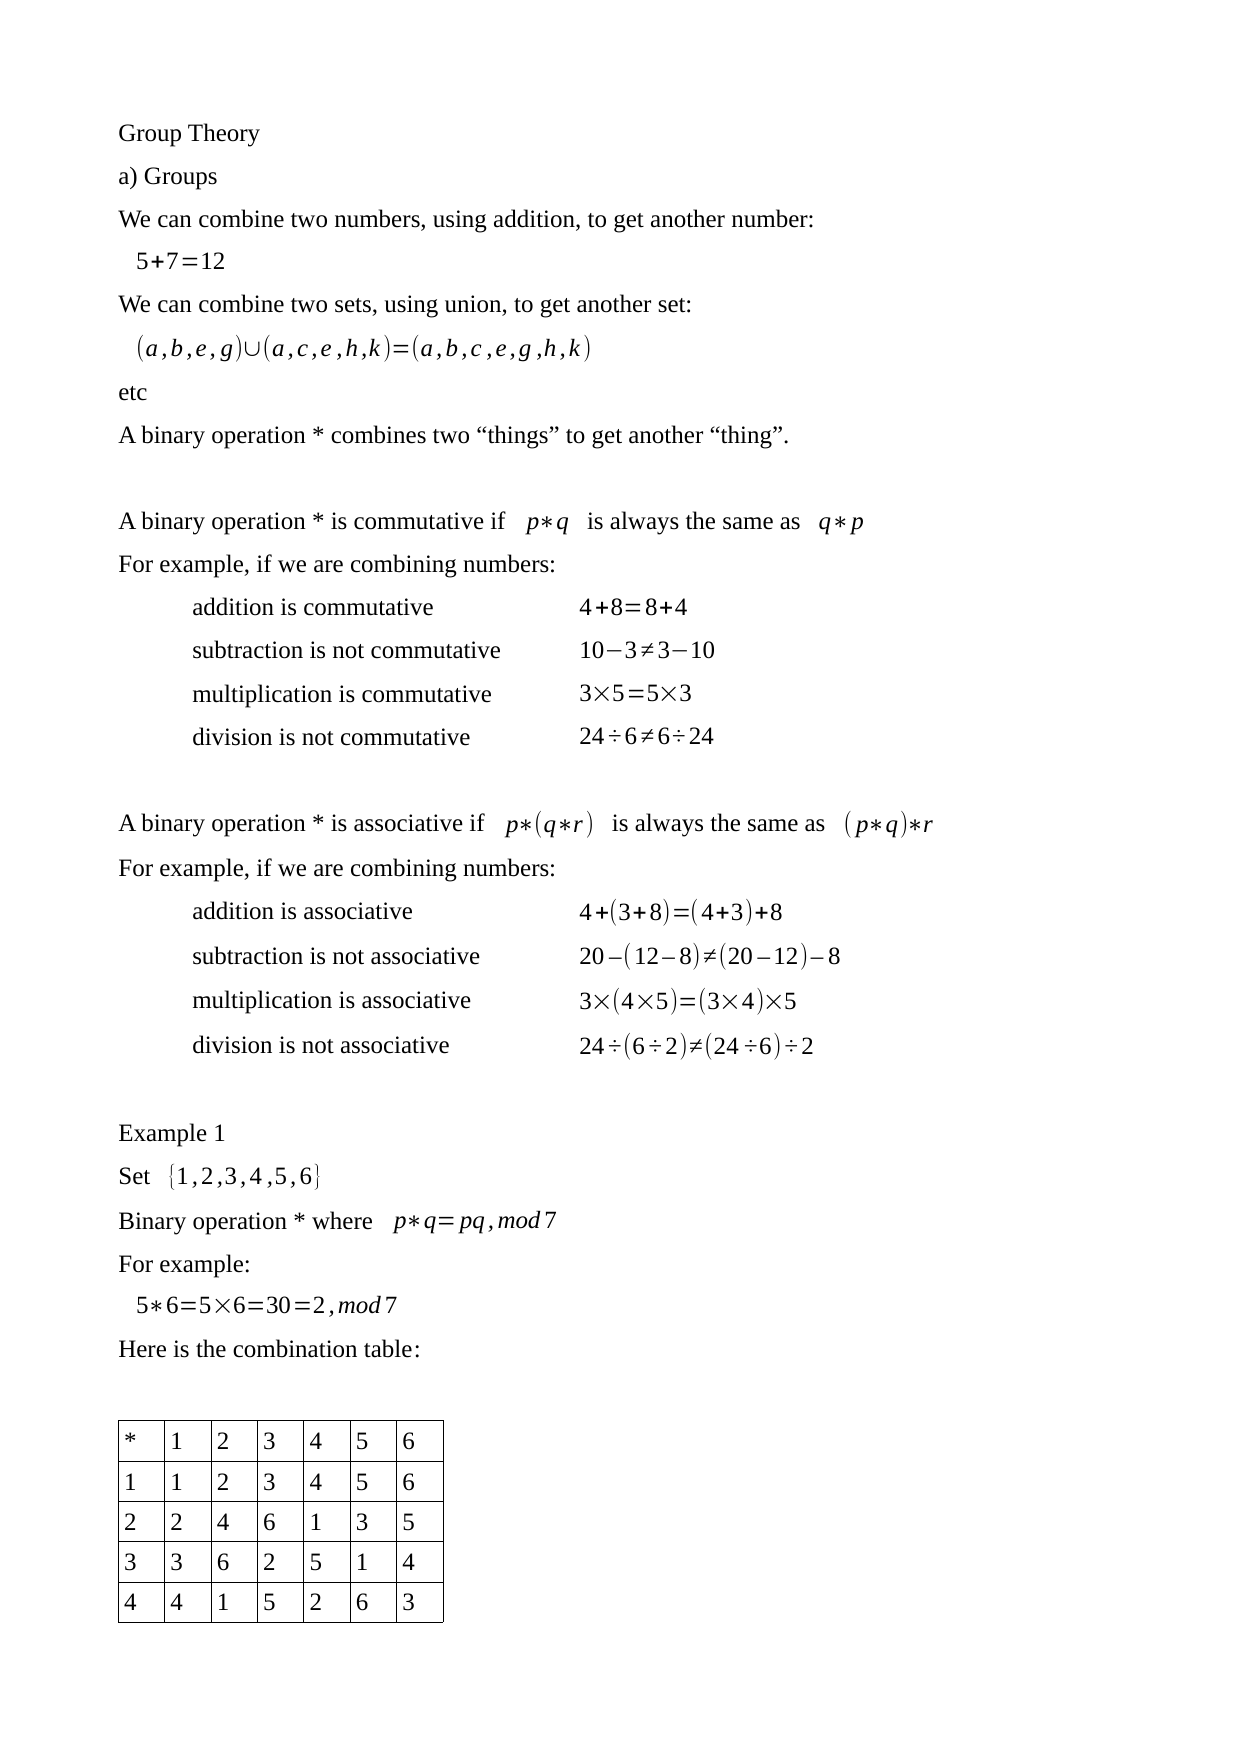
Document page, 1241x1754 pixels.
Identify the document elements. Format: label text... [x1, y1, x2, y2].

table_cell 1 [165, 1462, 211, 1501]
table_cell 4 [119, 1583, 164, 1622]
table_header * [119, 1421, 164, 1461]
text A binary operation * combines two “things” to get another “thing”. [118, 420, 1122, 449]
table_cell 6 [351, 1583, 396, 1622]
text subtraction is not commutative [118, 636, 1122, 664]
text Group Theory [118, 118, 1122, 147]
text Example 1 [118, 1118, 1122, 1147]
table_cell 3 [165, 1542, 211, 1582]
text etc [118, 377, 1122, 406]
text division is not associative [118, 1030, 1122, 1061]
text For example: [118, 1249, 1122, 1278]
table_cell 4 [304, 1462, 350, 1501]
text Set [118, 1161, 1122, 1192]
text Here is the combination table : [118, 1334, 1122, 1363]
text multiplication is associative [118, 986, 1122, 1016]
table_cell 3 [119, 1542, 164, 1582]
table_cell 4 [212, 1502, 257, 1541]
table_cell 6 [212, 1542, 257, 1582]
table_cell 3 [397, 1583, 443, 1622]
table_cell 5 [397, 1502, 443, 1541]
table_header 4 [304, 1421, 350, 1461]
table_cell 2 [212, 1462, 257, 1501]
text a) Groups [118, 161, 1122, 190]
text For example, if we are combining numbers: [118, 853, 1122, 882]
table_cell 4 [397, 1542, 443, 1582]
text For example, if we are combining numbers: [118, 549, 1122, 578]
table_cell 1 [119, 1462, 164, 1501]
table_cell 6 [258, 1502, 303, 1541]
table_header 6 [397, 1421, 443, 1461]
text addition is associative [118, 896, 1122, 926]
table_header 5 [351, 1421, 396, 1461]
table_header 3 [258, 1421, 303, 1461]
table_cell 2 [258, 1542, 303, 1582]
table_cell 3 [258, 1462, 303, 1501]
table_cell 2 [304, 1583, 350, 1622]
text A binary operation * is associative ifis always the same as [118, 808, 1122, 838]
text multiplication is commutative [118, 679, 1122, 707]
table_header 2 [212, 1421, 257, 1461]
text We can combine two sets, using union, to get another set: [118, 289, 1122, 318]
table_cell 2 [119, 1502, 164, 1541]
text subtraction is not associative [118, 941, 1122, 971]
table_cell 4 [165, 1583, 211, 1622]
table_cell 5 [304, 1542, 350, 1582]
table_cell 5 [258, 1583, 303, 1622]
table_cell 2 [165, 1502, 211, 1541]
table_cell 1 [351, 1542, 396, 1582]
table_cell 3 [351, 1502, 396, 1541]
table_header 1 [165, 1421, 211, 1461]
text A binary operation * is commutative ifis always the same as [118, 506, 1122, 535]
text division is not commutative [118, 722, 1122, 751]
text addition is commutative [118, 592, 1122, 621]
table_cell 1 [212, 1583, 257, 1622]
table_cell 6 [397, 1462, 443, 1501]
table_cell 1 [304, 1502, 350, 1541]
text We can combine two numbers, using addition, to get another number: [118, 204, 1122, 233]
text Binary operation * where [118, 1206, 1122, 1235]
table_cell 5 [351, 1462, 396, 1501]
